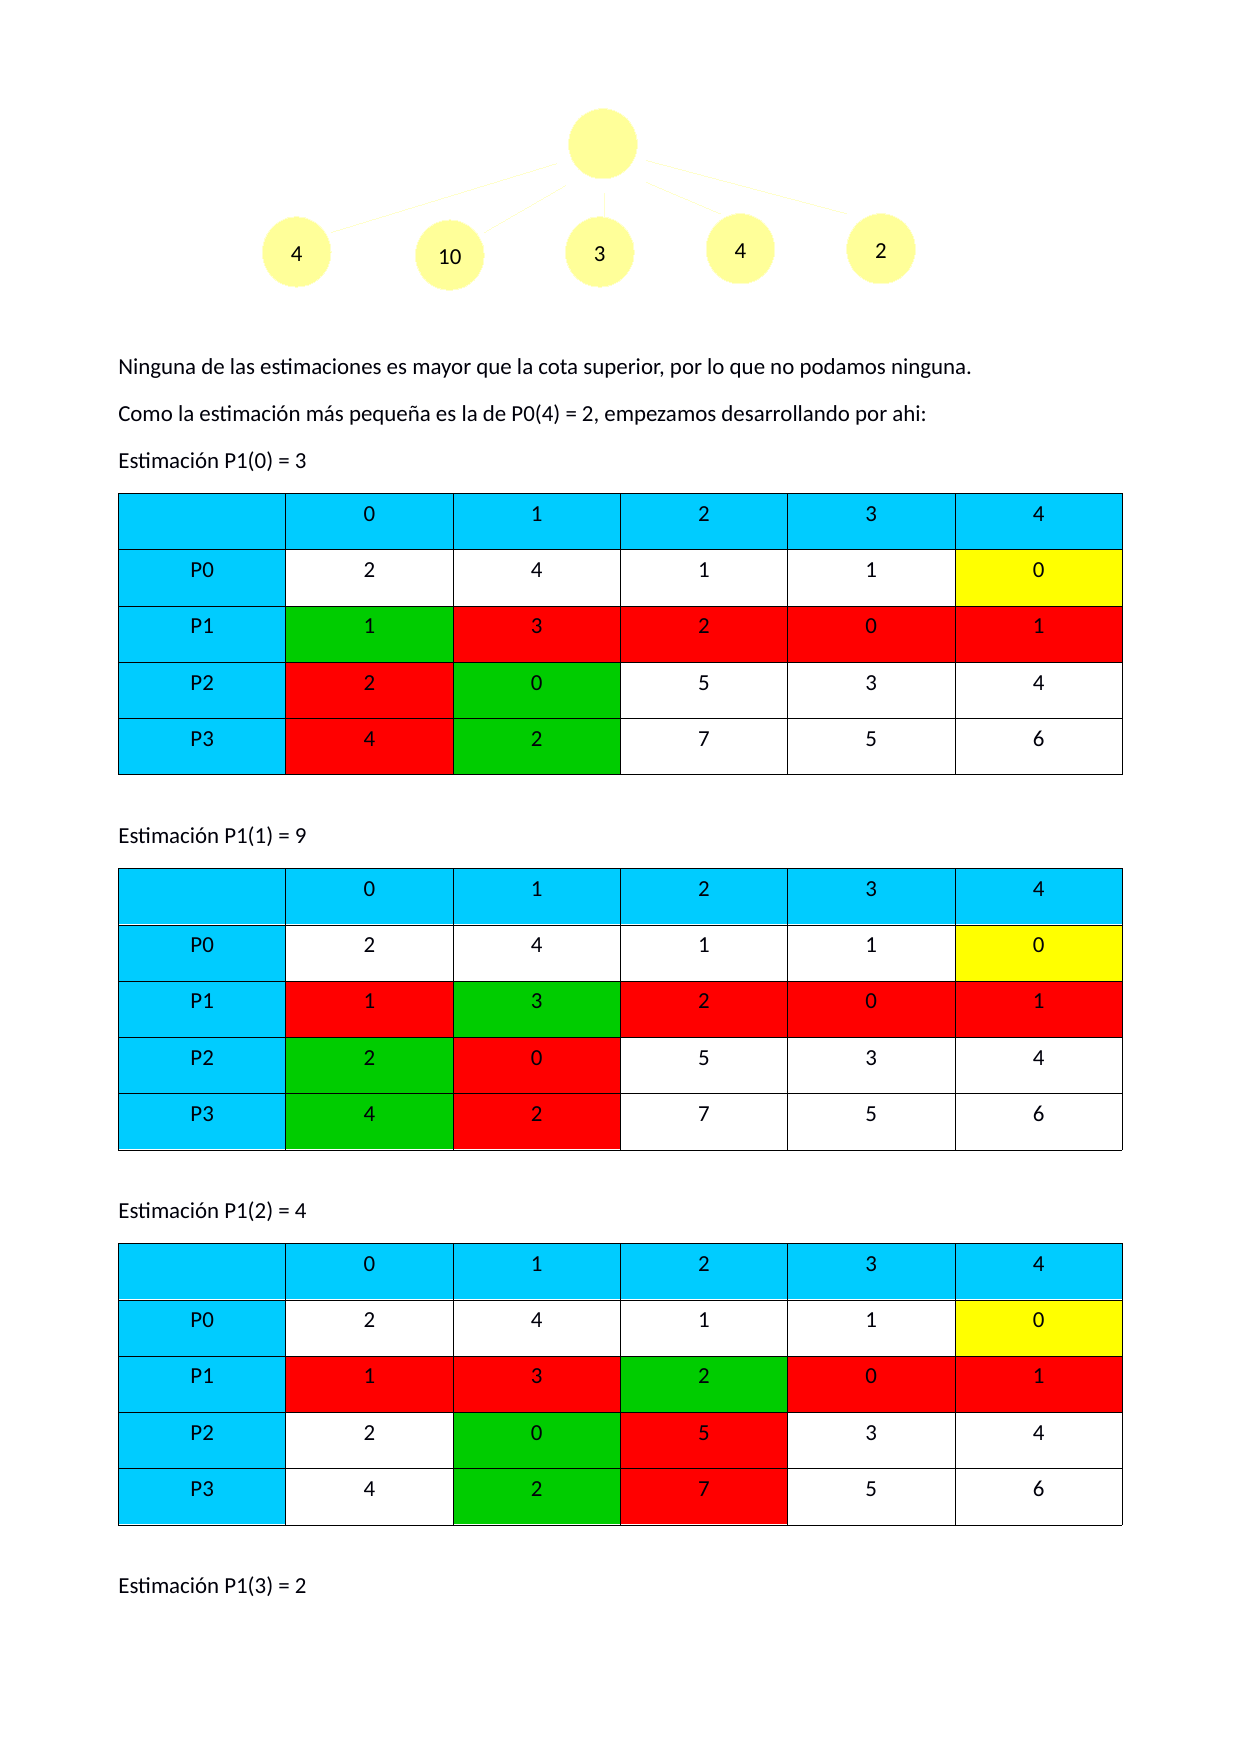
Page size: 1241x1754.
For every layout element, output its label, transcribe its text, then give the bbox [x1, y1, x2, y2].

text Estimación P1(2) = 4 [118, 1196, 1122, 1224]
table_cell 1 [956, 982, 1122, 1037]
table_cell P1 [119, 1357, 285, 1412]
table_cell 5 [788, 719, 955, 774]
table_cell 4 [956, 663, 1122, 718]
table_cell 2 [454, 1094, 620, 1149]
table_header 3 [788, 869, 955, 924]
table_cell 2 [621, 607, 787, 662]
table_header 4 [956, 494, 1122, 549]
table_cell P0 [119, 926, 285, 981]
table_header 3 [788, 1244, 955, 1299]
text Estimación P1(3) = 2 [118, 1572, 1122, 1599]
table_cell P3 [119, 719, 285, 774]
table_cell 0 [956, 550, 1122, 606]
table_cell 2 [454, 719, 620, 774]
table_cell 4 [454, 550, 620, 606]
table_cell 7 [621, 1469, 787, 1524]
table_cell 4 [454, 926, 620, 981]
table_header 1 [454, 869, 620, 924]
table_cell 7 [621, 719, 787, 774]
table_header 0 [286, 869, 453, 924]
table_cell P2 [119, 1413, 285, 1468]
table_cell 1 [956, 1357, 1122, 1412]
table_cell 1 [286, 982, 453, 1037]
table_cell P2 [119, 663, 285, 718]
table_cell P1 [119, 607, 285, 662]
table_cell 3 [788, 1038, 955, 1093]
table_cell P0 [119, 550, 285, 606]
table_cell 2 [286, 663, 453, 718]
table_cell 4 [286, 1094, 453, 1149]
table_cell 1 [286, 1357, 453, 1412]
text Estimación P1(0) = 3 [118, 446, 1122, 474]
table_header [119, 869, 285, 924]
table_cell 2 [286, 550, 453, 606]
text Como la estimación más pequeña es la de P0(4) = 2, empezamos desarrollando por ahi: [118, 399, 1122, 427]
table_cell 5 [788, 1469, 955, 1524]
table_cell 2 [286, 926, 453, 981]
table_cell 2 [454, 1469, 620, 1524]
table_cell 1 [286, 607, 453, 662]
table_cell 7 [621, 1094, 787, 1149]
table_cell 6 [956, 1094, 1122, 1149]
table_cell 4 [286, 1469, 453, 1524]
table_cell 4 [286, 719, 453, 774]
table_header 1 [454, 494, 620, 549]
text Ninguna de las estimaciones es mayor que la cota superior, por lo que no podamos ninguna. [118, 352, 1122, 381]
table_header 4 [956, 869, 1122, 924]
table_cell 5 [621, 1038, 787, 1093]
table_cell 2 [621, 1357, 787, 1412]
table_cell 1 [621, 1301, 787, 1356]
table_cell 3 [454, 607, 620, 662]
table_cell 6 [956, 1469, 1122, 1524]
table_cell 2 [286, 1038, 453, 1093]
table_cell P1 [119, 982, 285, 1037]
table_header 2 [621, 869, 787, 924]
table_cell 0 [956, 1301, 1122, 1356]
table_cell 3 [788, 663, 955, 718]
table_cell 1 [788, 926, 955, 981]
table_cell 0 [454, 663, 620, 718]
text Estimación P1(1) = 9 [118, 821, 1122, 849]
table_cell 2 [621, 982, 787, 1037]
table_cell P2 [119, 1038, 285, 1093]
table_header 3 [788, 494, 955, 549]
table_cell P0 [119, 1301, 285, 1356]
table_cell 2 [286, 1413, 453, 1468]
table_cell 1 [621, 926, 787, 981]
table_cell 5 [621, 663, 787, 718]
table_cell 3 [454, 1357, 620, 1412]
table_cell 4 [956, 1413, 1122, 1468]
table_cell 0 [788, 1357, 955, 1412]
table_header 0 [286, 1244, 453, 1299]
table_cell 3 [788, 1413, 955, 1468]
table_cell P3 [119, 1094, 285, 1149]
table_header 0 [286, 494, 453, 549]
table_cell 4 [454, 1301, 620, 1356]
table_header [119, 1244, 285, 1299]
table_cell 3 [454, 982, 620, 1037]
table_cell 0 [454, 1038, 620, 1093]
table_cell 1 [956, 607, 1122, 662]
table_cell 5 [788, 1094, 955, 1149]
table_cell 2 [286, 1301, 453, 1356]
table_header [119, 494, 285, 549]
table_cell 0 [956, 926, 1122, 981]
table_cell P3 [119, 1469, 285, 1524]
table_cell 0 [454, 1413, 620, 1468]
table_cell 4 [956, 1038, 1122, 1093]
table_cell 0 [788, 607, 955, 662]
table_cell 1 [788, 1301, 955, 1356]
table_cell 6 [956, 719, 1122, 774]
table_header 4 [956, 1244, 1122, 1299]
table_cell 0 [788, 982, 955, 1037]
table_cell 1 [621, 550, 787, 606]
table_cell 5 [621, 1413, 787, 1468]
table_header 1 [454, 1244, 620, 1299]
table_header 2 [621, 1244, 787, 1299]
table_header 2 [621, 494, 787, 549]
table_cell 1 [788, 550, 955, 606]
